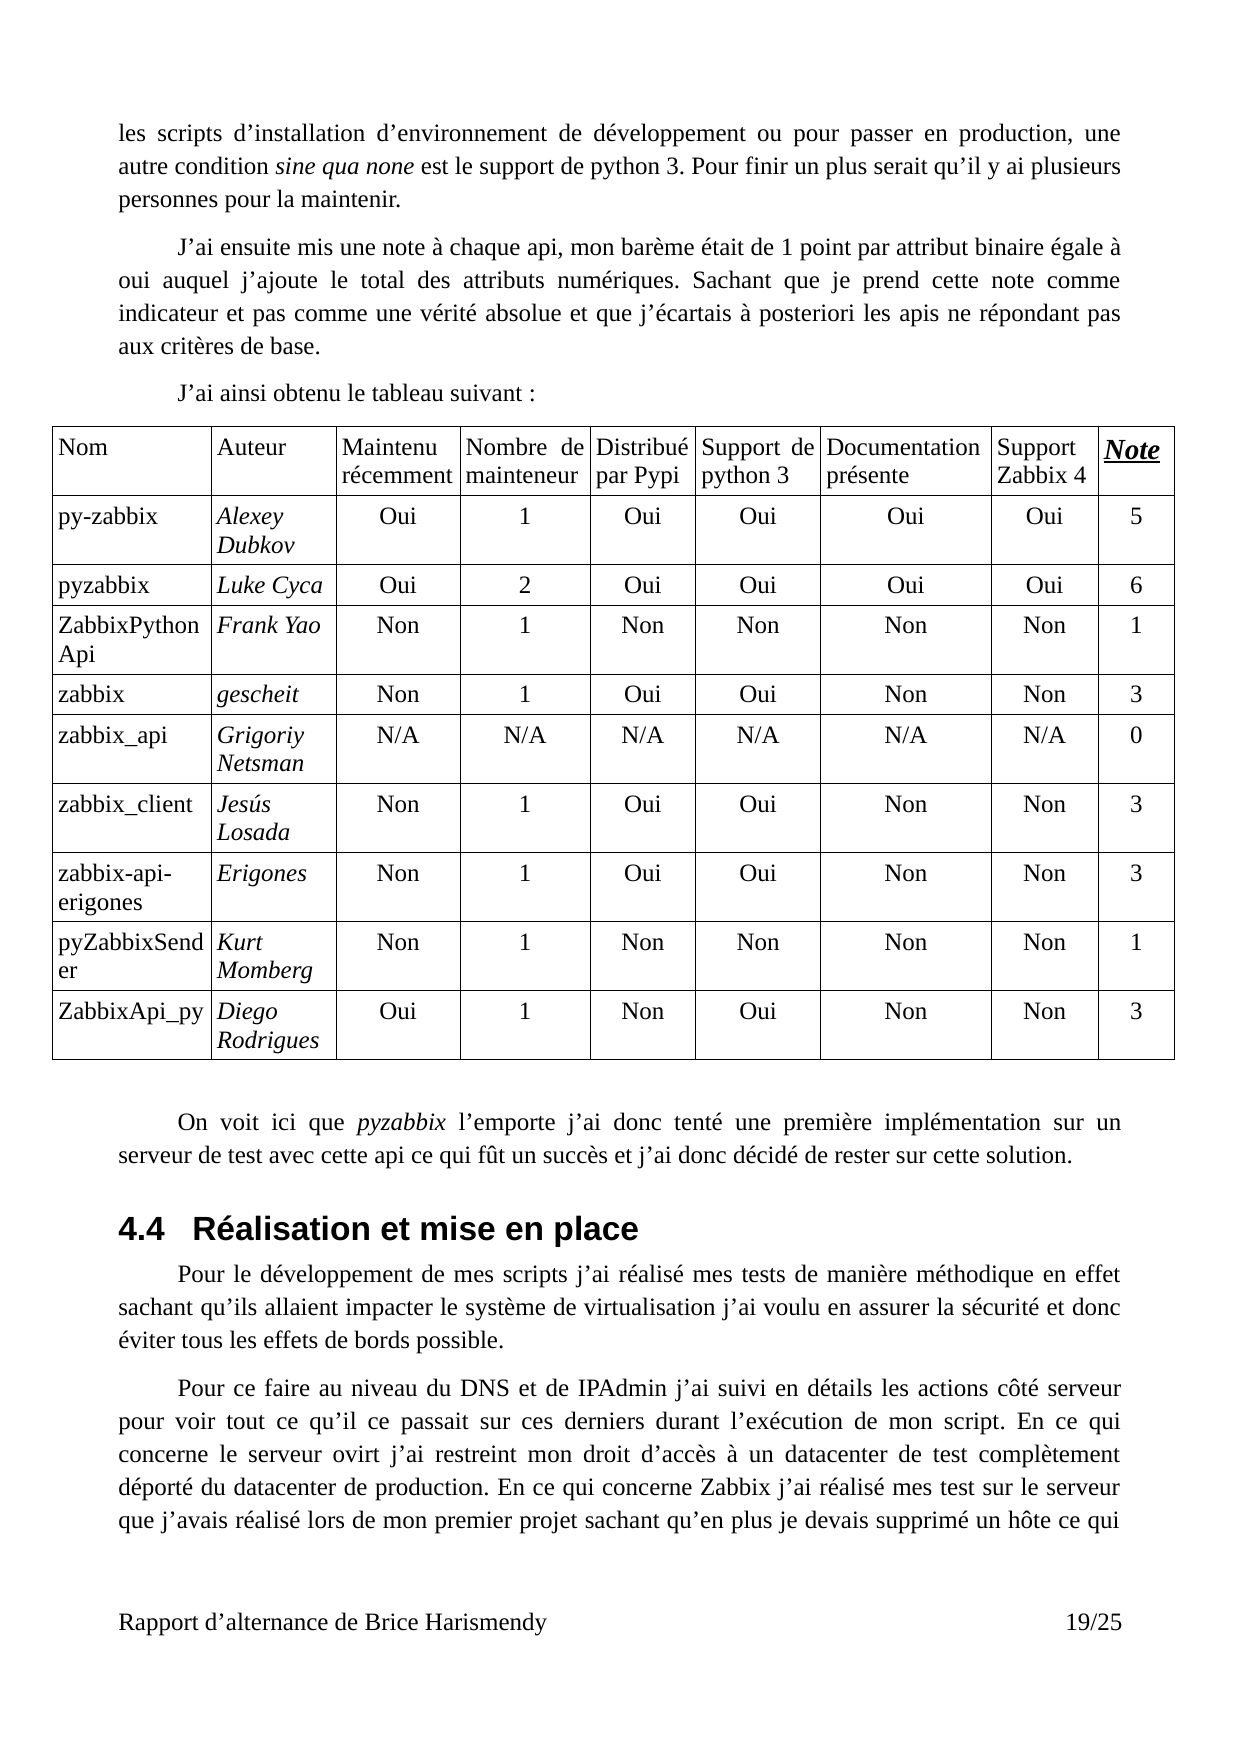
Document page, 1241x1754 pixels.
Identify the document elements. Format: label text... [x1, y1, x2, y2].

table_cell Kurt Momberg [212, 922, 336, 990]
table_cell Non [992, 606, 1098, 673]
table_cell Non [821, 784, 991, 852]
table_cell 6 [1099, 565, 1174, 604]
table_cell Oui [337, 991, 460, 1059]
table_cell zabbix [53, 675, 211, 714]
table_cell Non [821, 922, 991, 990]
table_cell pyZabbixSender [53, 922, 211, 990]
subtitle Réalisation et mise en place [118, 1208, 1122, 1247]
table_cell Oui [337, 496, 460, 564]
table_header Note [1099, 427, 1174, 495]
table_header Documentation présente [821, 427, 991, 495]
table_cell 1 [461, 922, 590, 990]
text les scripts d’installation d’environnement de développement ou pour passer en production, une autre condition sine qua none est le support de python 3. Pour finir un plus serait qu’il y ai plusieurs personnes pour la maintenir. [118, 118, 1122, 213]
table_cell Luke Cyca [212, 565, 336, 604]
table_cell Non [337, 606, 460, 673]
text J’ai ensuite mis une note à chaque api, mon barème était de 1 point par attribut binaire égale à oui auquel j’ajoute le total des attributs numériques. Sachant que je prend cette note comme indicateur et pas comme une vérité absolue et que j’écartais à posteriori les apis ne répondant pas aux critères de base. [118, 232, 1122, 359]
table_cell Non [337, 784, 460, 852]
table_cell Non [992, 922, 1098, 990]
table_cell 5 [1099, 496, 1174, 564]
table_cell Alexey Dubkov [212, 496, 336, 564]
table_cell Non [591, 922, 695, 990]
text Pour ce faire au niveau du DNS et de IPAdmin j’ai suivi en détails les actions côté serveur pour voir tout ce qu’il ce passait sur ces derniers durant l’exécution de mon script. En ce qui concerne le serveur ovirt j’ai restreint mon droit d’accès à un datacenter de test complètement déporté du datacenter de production. En ce qui concerne Zabbix j’ai réalisé mes test sur le serveur que j’avais réalisé lors de mon premier projet sachant qu’en plus je devais supprimé un hôte ce qui [118, 1373, 1122, 1534]
table_cell 1 [461, 853, 590, 921]
table_cell 0 [1099, 715, 1174, 783]
table_cell 1 [461, 606, 590, 673]
table_cell Non [821, 991, 991, 1059]
table_cell 3 [1099, 991, 1174, 1059]
text Pour le développement de mes scripts j’ai réalisé mes tests de manière méthodique en effet sachant qu’ils allaient impacter le système de virtualisation j’ai voulu en assurer la sécurité et donc éviter tous les effets de bords possible. [118, 1259, 1122, 1354]
table_cell Oui [821, 496, 991, 564]
table_header Nombre de mainteneur [461, 427, 590, 495]
table_cell Non [696, 606, 820, 673]
table_cell zabbix_api [53, 715, 211, 783]
table_header Nom [53, 427, 211, 495]
table_cell Non [821, 853, 991, 921]
table_cell gescheit [212, 675, 336, 714]
table_cell Oui [591, 675, 695, 714]
table_cell Oui [591, 784, 695, 852]
table_cell 3 [1099, 784, 1174, 852]
table_cell zabbix-api-erigones [53, 853, 211, 921]
table_cell Oui [696, 496, 820, 564]
table_cell Diego Rodrigues [212, 991, 336, 1059]
table_cell py-zabbix [53, 496, 211, 564]
table_cell Oui [591, 565, 695, 604]
text J’ai ainsi obtenu le tableau suivant : [118, 378, 1122, 407]
table_cell 1 [461, 784, 590, 852]
table_cell Oui [696, 853, 820, 921]
table_cell Oui [696, 675, 820, 714]
table_cell 3 [1099, 675, 1174, 714]
table_cell Non [337, 853, 460, 921]
table_header Support Zabbix 4 [992, 427, 1098, 495]
table_cell Grigoriy Netsman [212, 715, 336, 783]
table_cell Oui [696, 565, 820, 604]
table_cell 1 [461, 991, 590, 1059]
table_cell 1 [1099, 922, 1174, 990]
table_header Distribué par Pypi [591, 427, 695, 495]
table_cell Erigones [212, 853, 336, 921]
table_cell N/A [992, 715, 1098, 783]
table_cell Jesús Losada [212, 784, 336, 852]
table_cell 1 [461, 675, 590, 714]
table_cell ZabbixPythonApi [53, 606, 211, 673]
table_header Support de python 3 [696, 427, 820, 495]
table_cell Oui [337, 565, 460, 604]
table_cell N/A [591, 715, 695, 783]
table_cell pyzabbix [53, 565, 211, 604]
table_cell Non [992, 853, 1098, 921]
table_cell Oui [821, 565, 991, 604]
table_cell Non [992, 991, 1098, 1059]
table_cell zabbix_client [53, 784, 211, 852]
table_cell 3 [1099, 853, 1174, 921]
table_cell Frank Yao [212, 606, 336, 673]
table_cell Oui [591, 496, 695, 564]
table_cell Non [821, 606, 991, 673]
table_cell Oui [591, 853, 695, 921]
table_cell 1 [461, 496, 590, 564]
table_cell Non [992, 675, 1098, 714]
table_cell Oui [696, 784, 820, 852]
table_cell N/A [337, 715, 460, 783]
table_header Auteur [212, 427, 336, 495]
table_cell 2 [461, 565, 590, 604]
table_header Maintenu récemment [337, 427, 460, 495]
table_cell Non [591, 606, 695, 673]
table_cell Non [337, 675, 460, 714]
text On voit ici que pyzabbix l’emporte j’ai donc tenté une première implémentation sur un serveur de test avec cette api ce qui fût un succès et j’ai donc décidé de rester sur cette solution. [118, 1107, 1122, 1169]
table_cell Non [696, 922, 820, 990]
table_cell Non [992, 784, 1098, 852]
table_cell Non [821, 675, 991, 714]
table_cell 1 [1099, 606, 1174, 673]
table_cell N/A [696, 715, 820, 783]
table_cell Non [337, 922, 460, 990]
table_cell N/A [821, 715, 991, 783]
table_cell Oui [992, 565, 1098, 604]
table_cell Non [591, 991, 695, 1059]
table_cell Oui [992, 496, 1098, 564]
table_cell N/A [461, 715, 590, 783]
table_cell ZabbixApi_py [53, 991, 211, 1059]
table_cell Oui [696, 991, 820, 1059]
